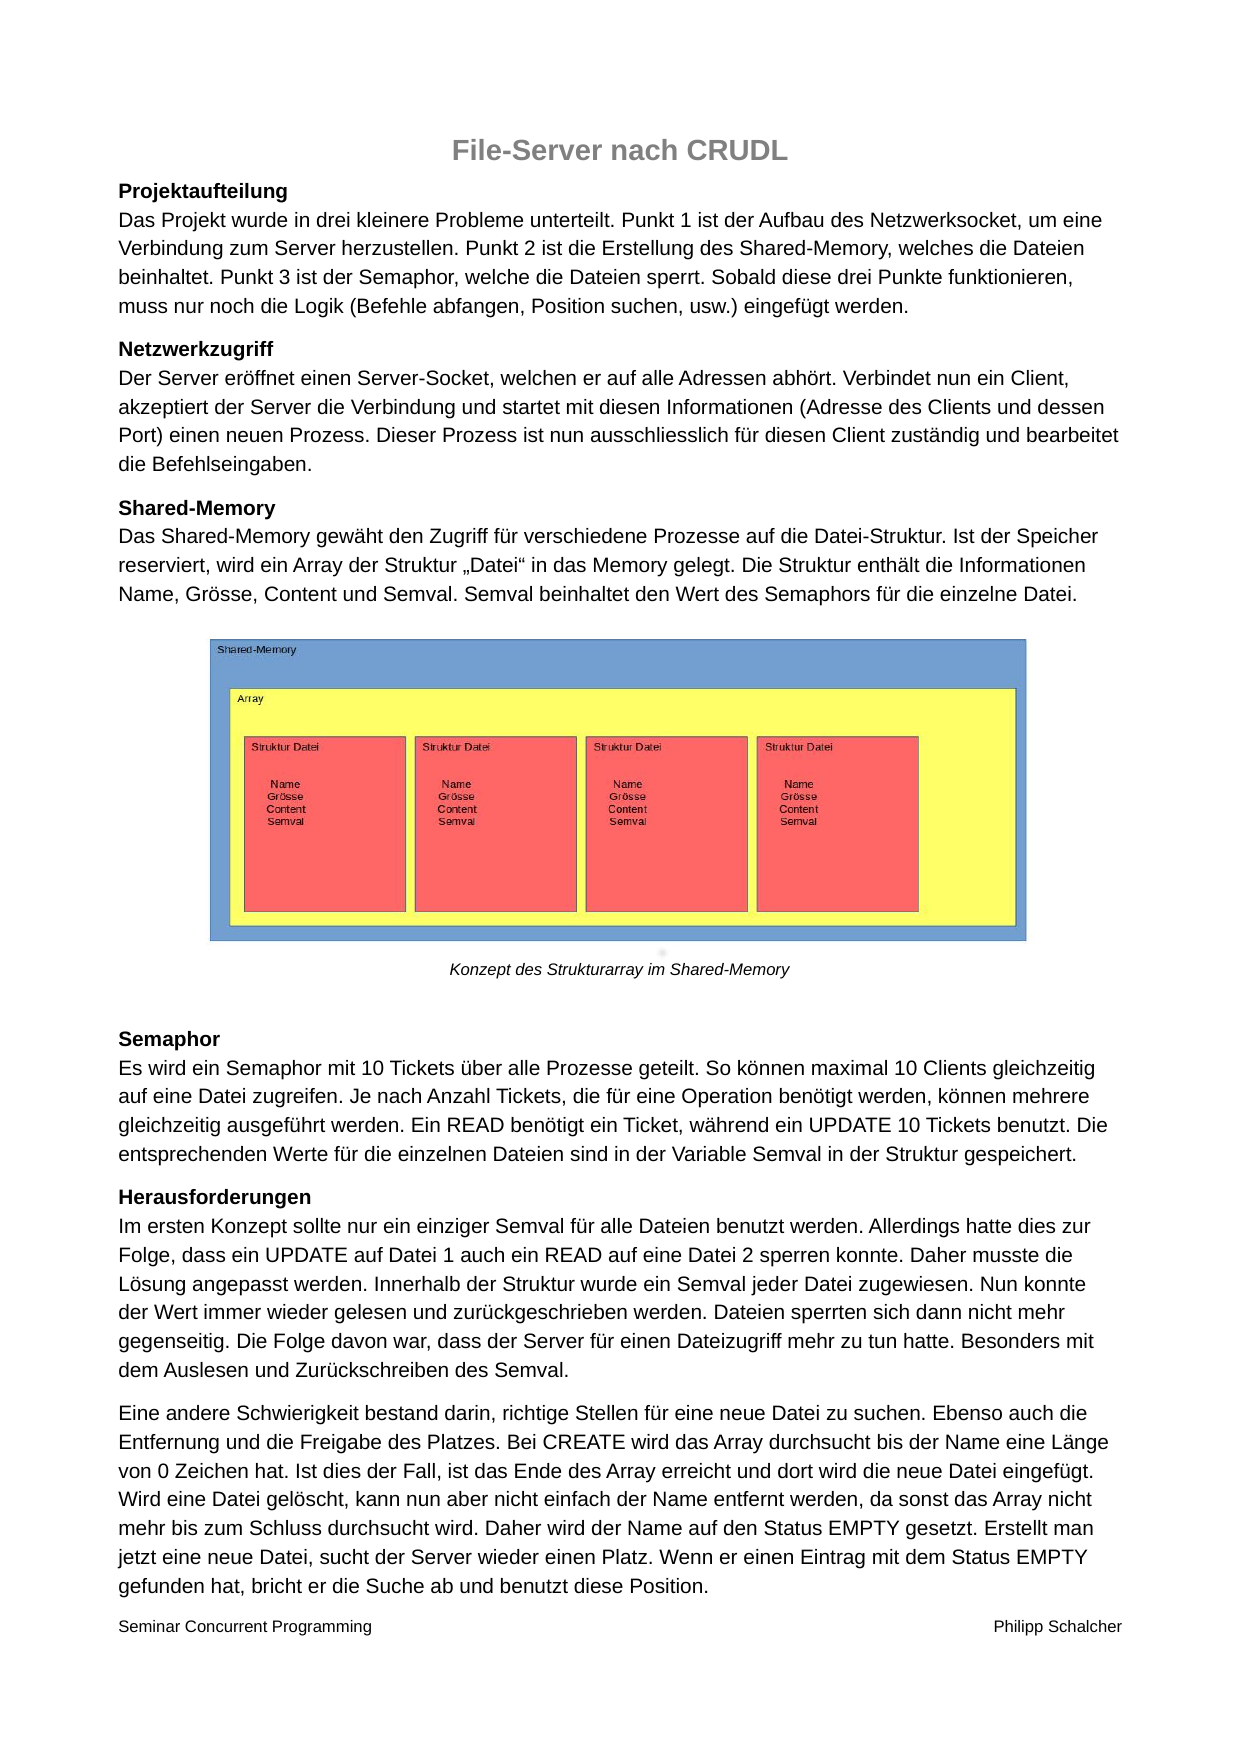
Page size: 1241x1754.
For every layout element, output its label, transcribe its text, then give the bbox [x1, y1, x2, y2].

picture [205, 639, 1035, 960]
text Projektaufteilung Das Projekt wurde in drei kleinere Probleme unterteilt. Punkt 1 ist der Aufbau des Netzwerksocket, um eine Verbindung zum Server herzustellen. Punkt 2 ist die Erstellung des Shared-Memory, welches die Dateien beinhaltet. Punkt 3 ist der Semaphor, welche die Dateien sperrt. Sobald diese drei Punkte funktionieren, muss nur noch die Logik (Befehle abfangen, Position suchen, usw.) eingefügt werden. [118, 179, 1122, 318]
text Eine andere Schwierigkeit bestand darin, richtige Stellen für eine neue Datei zu suchen. Ebenso auch die Entfernung und die Freigabe des Platzes. Bei CREATE wird das Array durchsucht bis der Name eine Länge von 0 Zeichen hat. Ist dies der Fall, ist das Ende des Array erreicht und dort wird die neue Datei eingefügt. Wird eine Datei gelöscht, kann nun aber nicht einfach der Name entfernt werden, da sonst das Array nicht mehr bis zum Schluss durchsucht wird. Daher wird der Name auf den Status EMPTY gesetzt. Erstellt man jetzt eine neue Datei, sucht der Server wieder einen Platz. Wenn er einen Eintrag mit dem Status EMPTY gefunden hat, bricht er die Suche ab und benutzt diese Position. [118, 1401, 1122, 1597]
text Semaphor Es wird ein Semaphor mit 10 Tickets über alle Prozesse geteilt. So können maximal 10 Clients gleichzeitig auf eine Datei zugreifen. Je nach Anzahl Tickets, die für eine Operation benötigt werden, können mehrere gleichzeitig ausgeführt werden. Ein READ benötigt ein Ticket, während ein UPDATE 10 Tickets benutzt. Die entsprechenden Werte für die einzelnen Dateien sind in der Variable Semval in der Struktur gespeichert. [118, 1027, 1122, 1166]
subtitle File-Server nach CRUDL [118, 133, 1122, 166]
text Konzept des Strukturarray im Shared-Memory [209, 960, 1031, 979]
text Netzwerkzugriff Der Server eröffnet einen Server-Socket, welchen er auf alle Adressen abhört. Verbindet nun ein Client, akzeptiert der Server die Verbindung und startet mit diesen Informationen (Adresse des Clients und dessen Port) einen neuen Prozess. Dieser Prozess ist nun ausschliesslich für diesen Client zuständig und bearbeitet die Befehlseingaben. [118, 337, 1122, 476]
text Herausforderungen Im ersten Konzept sollte nur ein einziger Semval für alle Dateien benutzt werden. Allerdings hatte dies zur Folge, dass ein UPDATE auf Datei 1 auch ein READ auf eine Datei 2 sperren konnte. Daher musste die Lösung angepasst werden. Innerhalb der Struktur wurde ein Semval jeder Datei zugewiesen. Nun konnte der Wert immer wieder gelesen und zurückgeschrieben werden. Dateien sperrten sich dann nicht mehr gegenseitig. Die Folge davon war, dass der Server für einen Dateizugriff mehr zu tun hatte. Besonders mit dem Auslesen und Zurückschreiben des Semval. [118, 1185, 1122, 1382]
text Shared-Memory Das Shared-Memory gewäht den Zugriff für verschiedene Prozesse auf die Datei-Struktur. Ist der Speicher reserviert, wird ein Array der Struktur „Datei“ in das Memory gelegt. Die Struktur enthält die Informationen Name, Grösse, Content und Semval. Semval beinhaltet den Wert des Semaphors für die einzelne Datei. [118, 495, 1122, 606]
